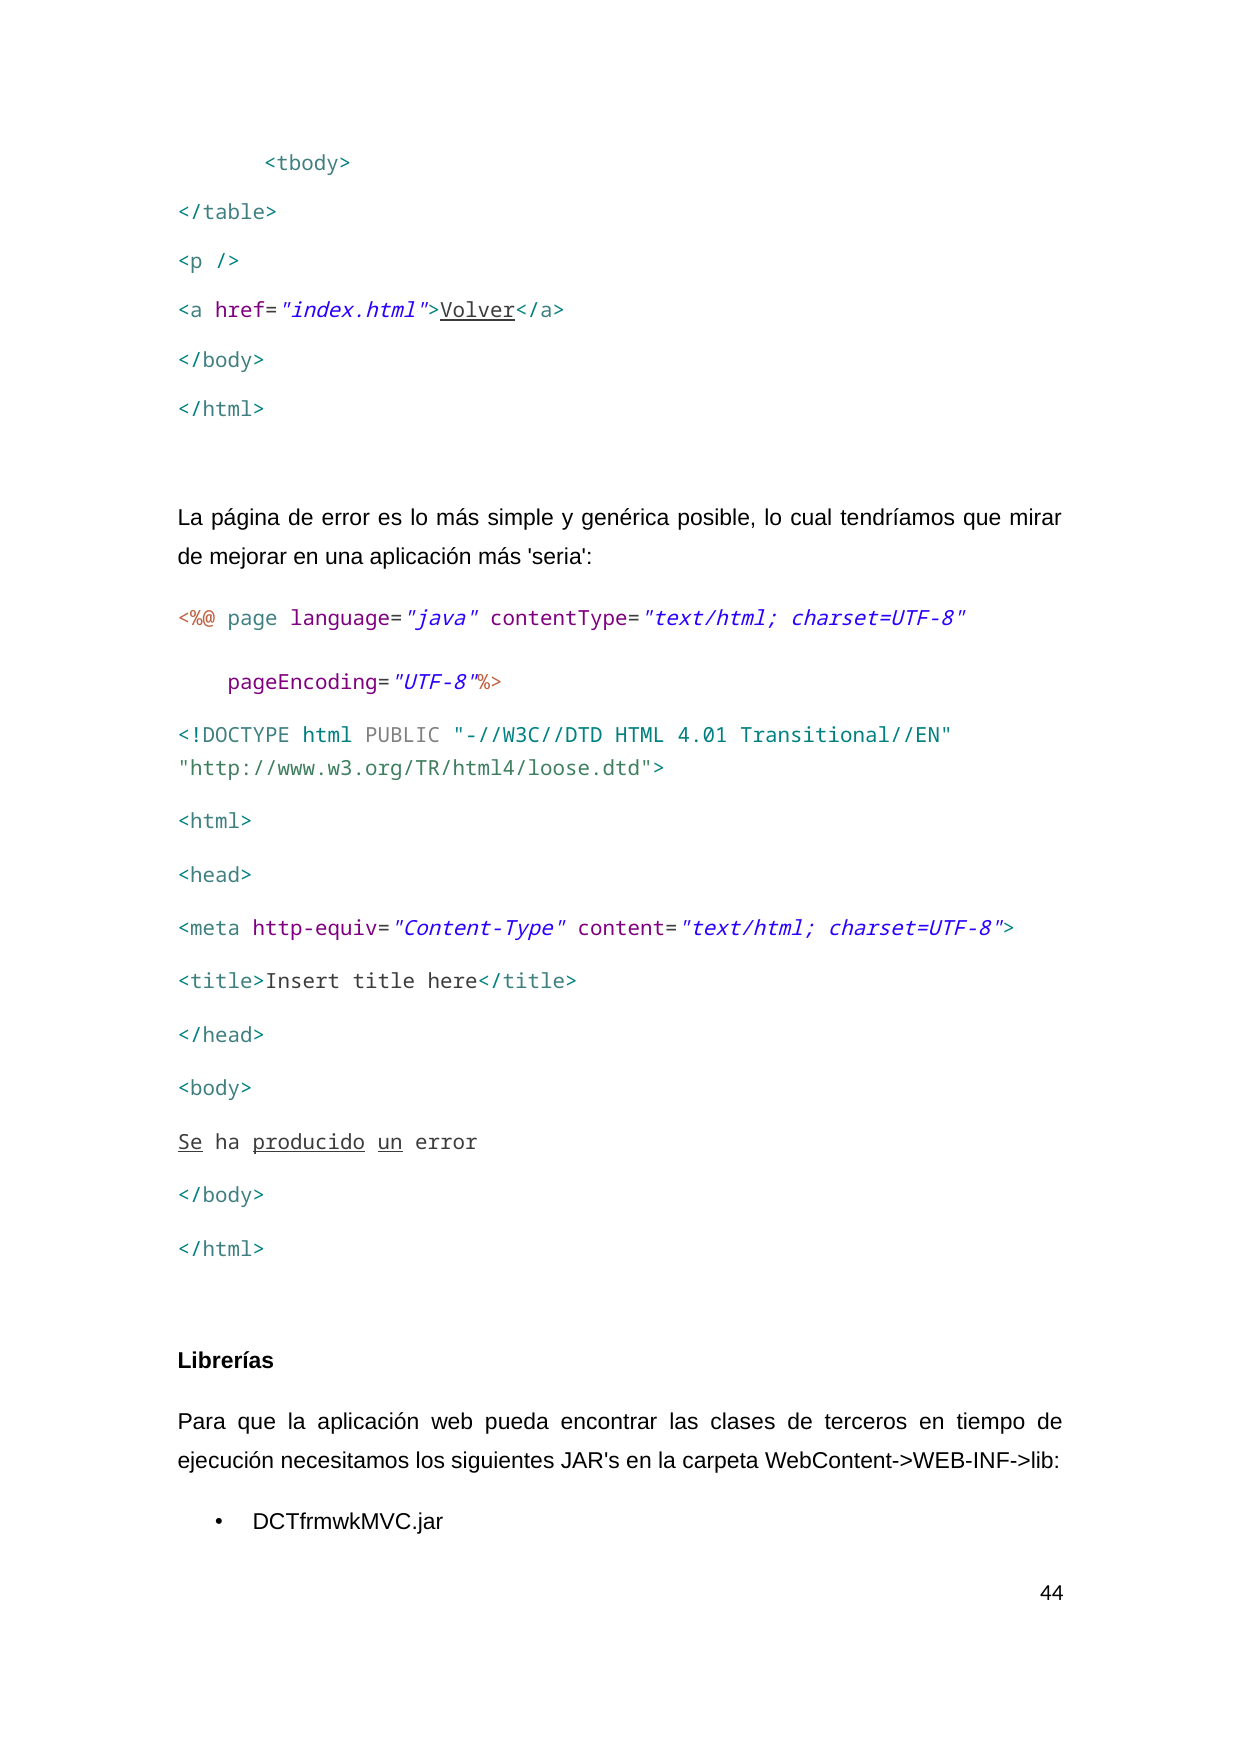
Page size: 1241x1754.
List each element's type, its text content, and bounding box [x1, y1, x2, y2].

text <!DOCTYPE html PUBLIC "-//W3C//DTD HTML 4.01 Transitional//EN" "http://www.w3.org/TR/html4/loose.dtd"> [177, 720, 1063, 781]
text </body> [177, 1180, 1063, 1209]
list DCTfrmwkMVC.jar [215, 1508, 1063, 1534]
text <tbody> [177, 148, 1063, 176]
text Se ha producido un error [177, 1127, 1063, 1155]
text </html> [177, 1234, 1063, 1262]
text </table> [177, 197, 1063, 225]
text <head> [177, 860, 1063, 888]
text <p /> [177, 246, 1063, 274]
text <%@ page language="java" contentType="text/html; charset=UTF-8" [177, 603, 1063, 632]
text Librerías [177, 1347, 1063, 1374]
text <meta http-equiv="Content-Type" content="text/html; charset=UTF-8"> [177, 913, 1063, 942]
text pageEncoding="UTF-8"%> [177, 667, 1063, 695]
text <body> [177, 1073, 1063, 1102]
text La página de error es lo más simple y genérica posible, lo cual tendríamos que mirar de mejorar en una aplicación más 'seria': [177, 503, 1063, 569]
text <a href="index.html">Volver</a> [177, 295, 1063, 324]
text </head> [177, 1020, 1063, 1048]
text <title>Insert title here</title> [177, 967, 1063, 995]
text <html> [177, 806, 1063, 835]
text Para que la aplicación web pueda encontrar las clases de terceros en tiempo de ejecución necesitamos los siguientes JAR's en la carpeta WebContent->WEB-INF->lib: [177, 1408, 1063, 1474]
text </body> [177, 345, 1063, 373]
text </html> [177, 394, 1063, 422]
